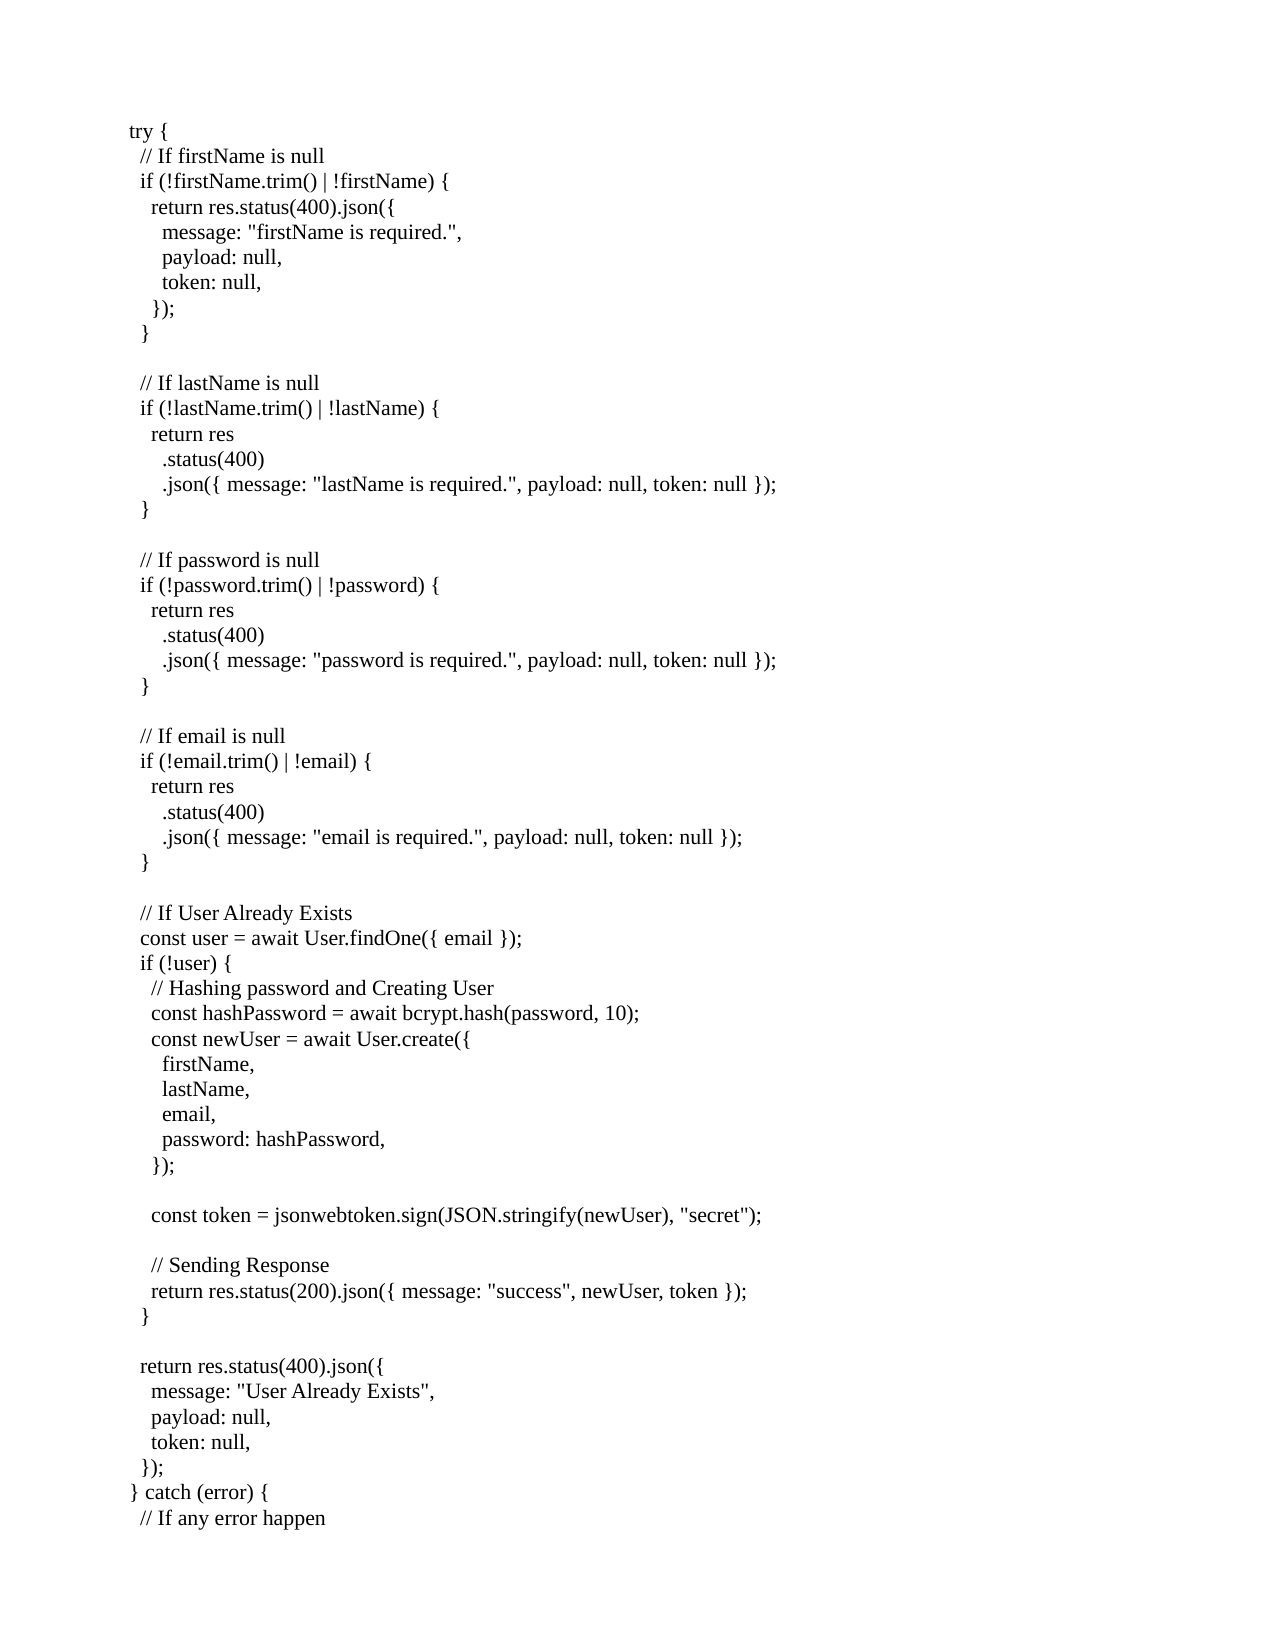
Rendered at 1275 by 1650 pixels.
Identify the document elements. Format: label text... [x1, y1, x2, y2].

text message: "User Already Exists", [118, 1378, 1157, 1404]
text } [118, 1303, 1157, 1328]
text if (!firstName.trim() | !firstName) { [118, 168, 1157, 194]
text token: null, [118, 269, 1157, 294]
text firstName, [118, 1051, 1157, 1076]
text return res.status(400).json({ [118, 194, 1157, 219]
text // Hashing password and Creating User [118, 975, 1157, 1000]
text token: null, [118, 1429, 1157, 1454]
text } [118, 320, 1157, 345]
text return res [118, 773, 1157, 799]
text }); [118, 294, 1157, 320]
text .status(400) [118, 799, 1157, 824]
text try { [118, 118, 1157, 143]
text return res.status(400).json({ [118, 1353, 1157, 1378]
text .status(400) [118, 446, 1157, 471]
text const hashPassword = await bcrypt.hash(password, 10); [118, 1000, 1157, 1026]
text return res.status(200).json({ message: "success", newUser, token }); [118, 1278, 1157, 1303]
text // If User Already Exists [118, 899, 1157, 925]
text } catch (error) { [118, 1479, 1157, 1504]
text if (!email.trim() | !email) { [118, 748, 1157, 773]
text if (!user) { [118, 950, 1157, 975]
text // If firstName is null [118, 143, 1157, 168]
text lastName, [118, 1076, 1157, 1101]
text .status(400) [118, 622, 1157, 647]
text .json({ message: "email is required.", payload: null, token: null }); [118, 824, 1157, 849]
text // Sending Response [118, 1252, 1157, 1278]
text const token = jsonwebtoken.sign(JSON.stringify(newUser), "secret"); [118, 1202, 1157, 1227]
text payload: null, [118, 244, 1157, 269]
text .json({ message: "lastName is required.", payload: null, token: null }); [118, 471, 1157, 496]
text } [118, 673, 1157, 698]
text }); [118, 1152, 1157, 1177]
text if (!password.trim() | !password) { [118, 572, 1157, 597]
text message: "firstName is required.", [118, 219, 1157, 244]
text }); [118, 1454, 1157, 1479]
text // If any error happen [118, 1504, 1157, 1530]
text const user = await User.findOne({ email }); [118, 925, 1157, 950]
text // If email is null [118, 723, 1157, 748]
text } [118, 496, 1157, 521]
text return res [118, 421, 1157, 446]
text email, [118, 1101, 1157, 1126]
text payload: null, [118, 1404, 1157, 1429]
text // If lastName is null [118, 370, 1157, 395]
text } [118, 849, 1157, 874]
text if (!lastName.trim() | !lastName) { [118, 395, 1157, 421]
text const newUser = await User.create({ [118, 1026, 1157, 1051]
text .json({ message: "password is required.", payload: null, token: null }); [118, 647, 1157, 673]
text password: hashPassword, [118, 1126, 1157, 1152]
text // If password is null [118, 547, 1157, 572]
text return res [118, 597, 1157, 622]
